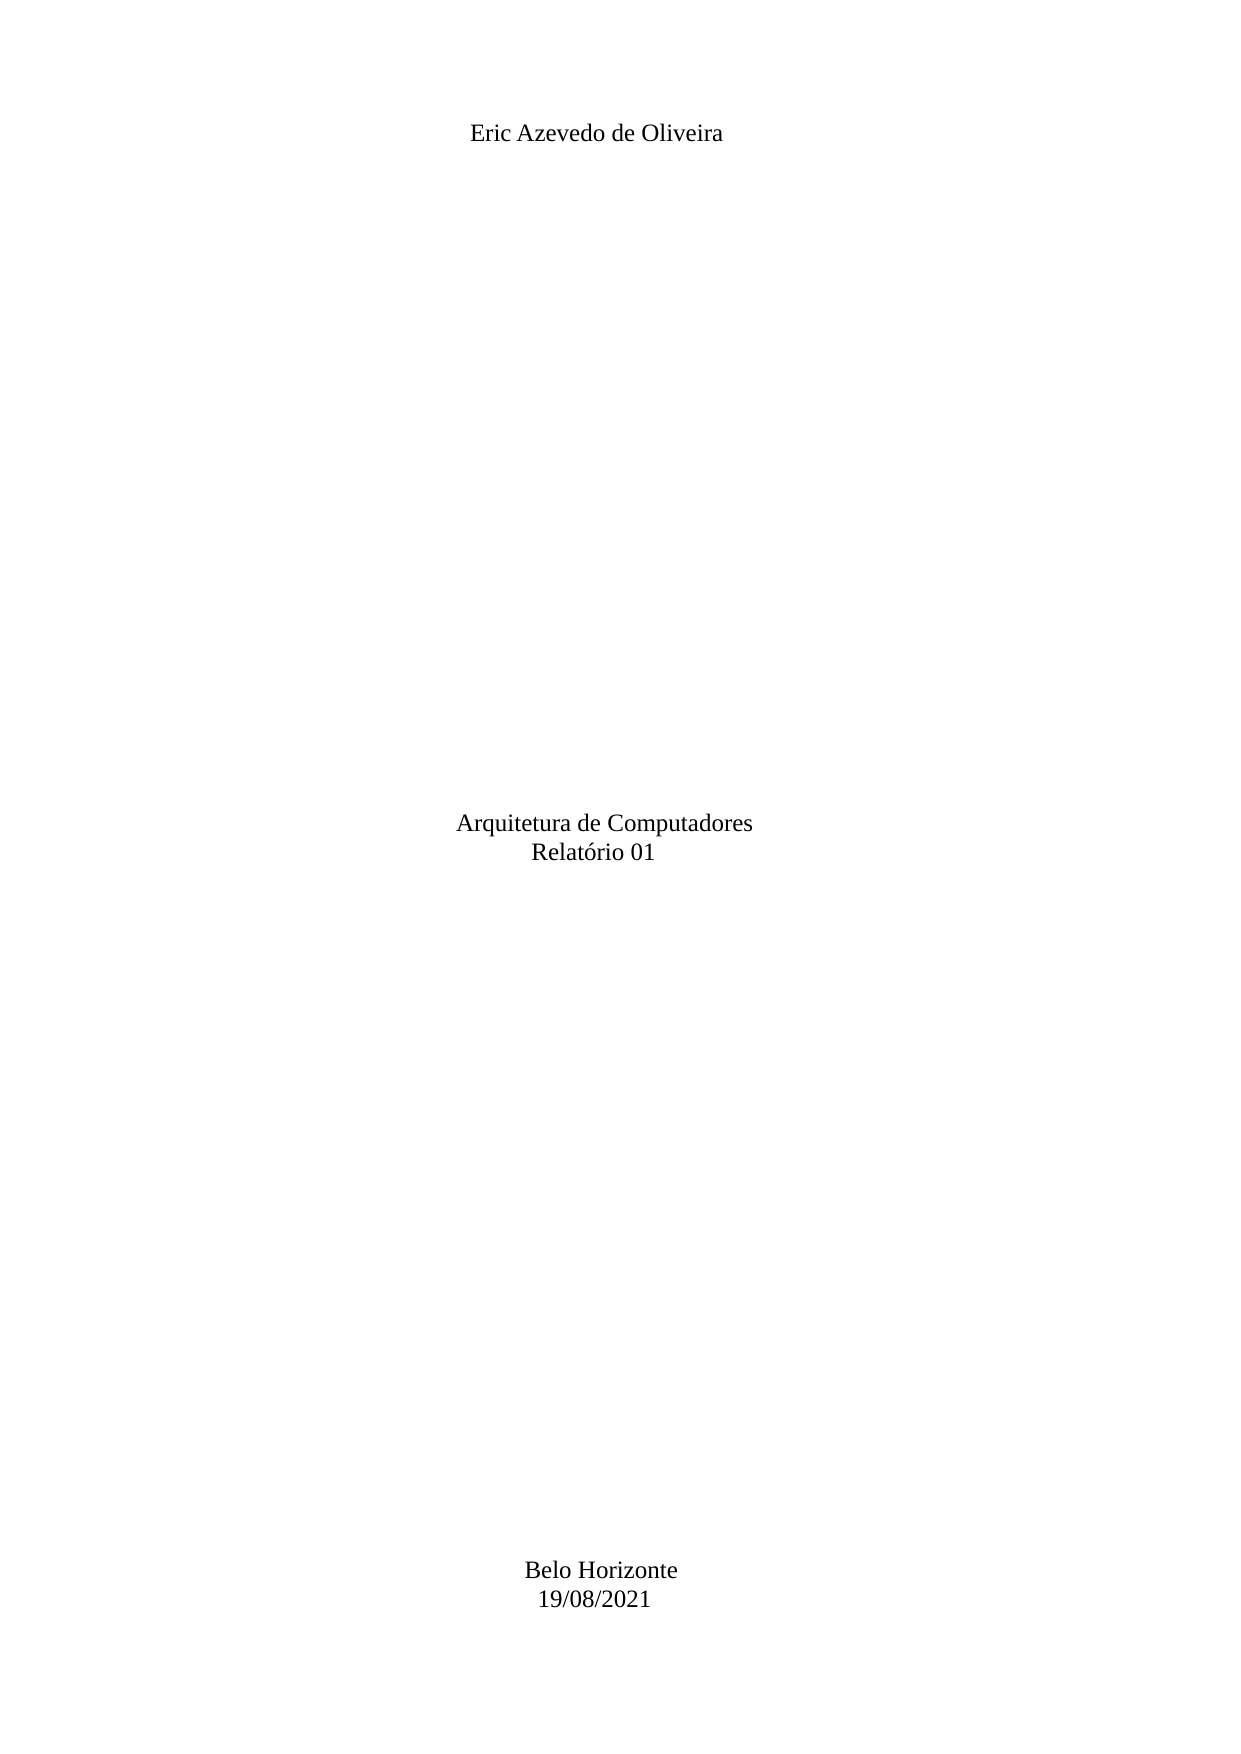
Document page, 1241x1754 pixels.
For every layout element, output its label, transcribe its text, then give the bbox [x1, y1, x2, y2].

text Eric Azevedo de Oliveira [118, 118, 1122, 147]
text Belo Horizonte [118, 1556, 1122, 1584]
text Arquitetura de Computadores [118, 808, 1122, 837]
text 19/08/2021 [118, 1584, 1122, 1613]
text Relatório 01 [118, 837, 1122, 866]
